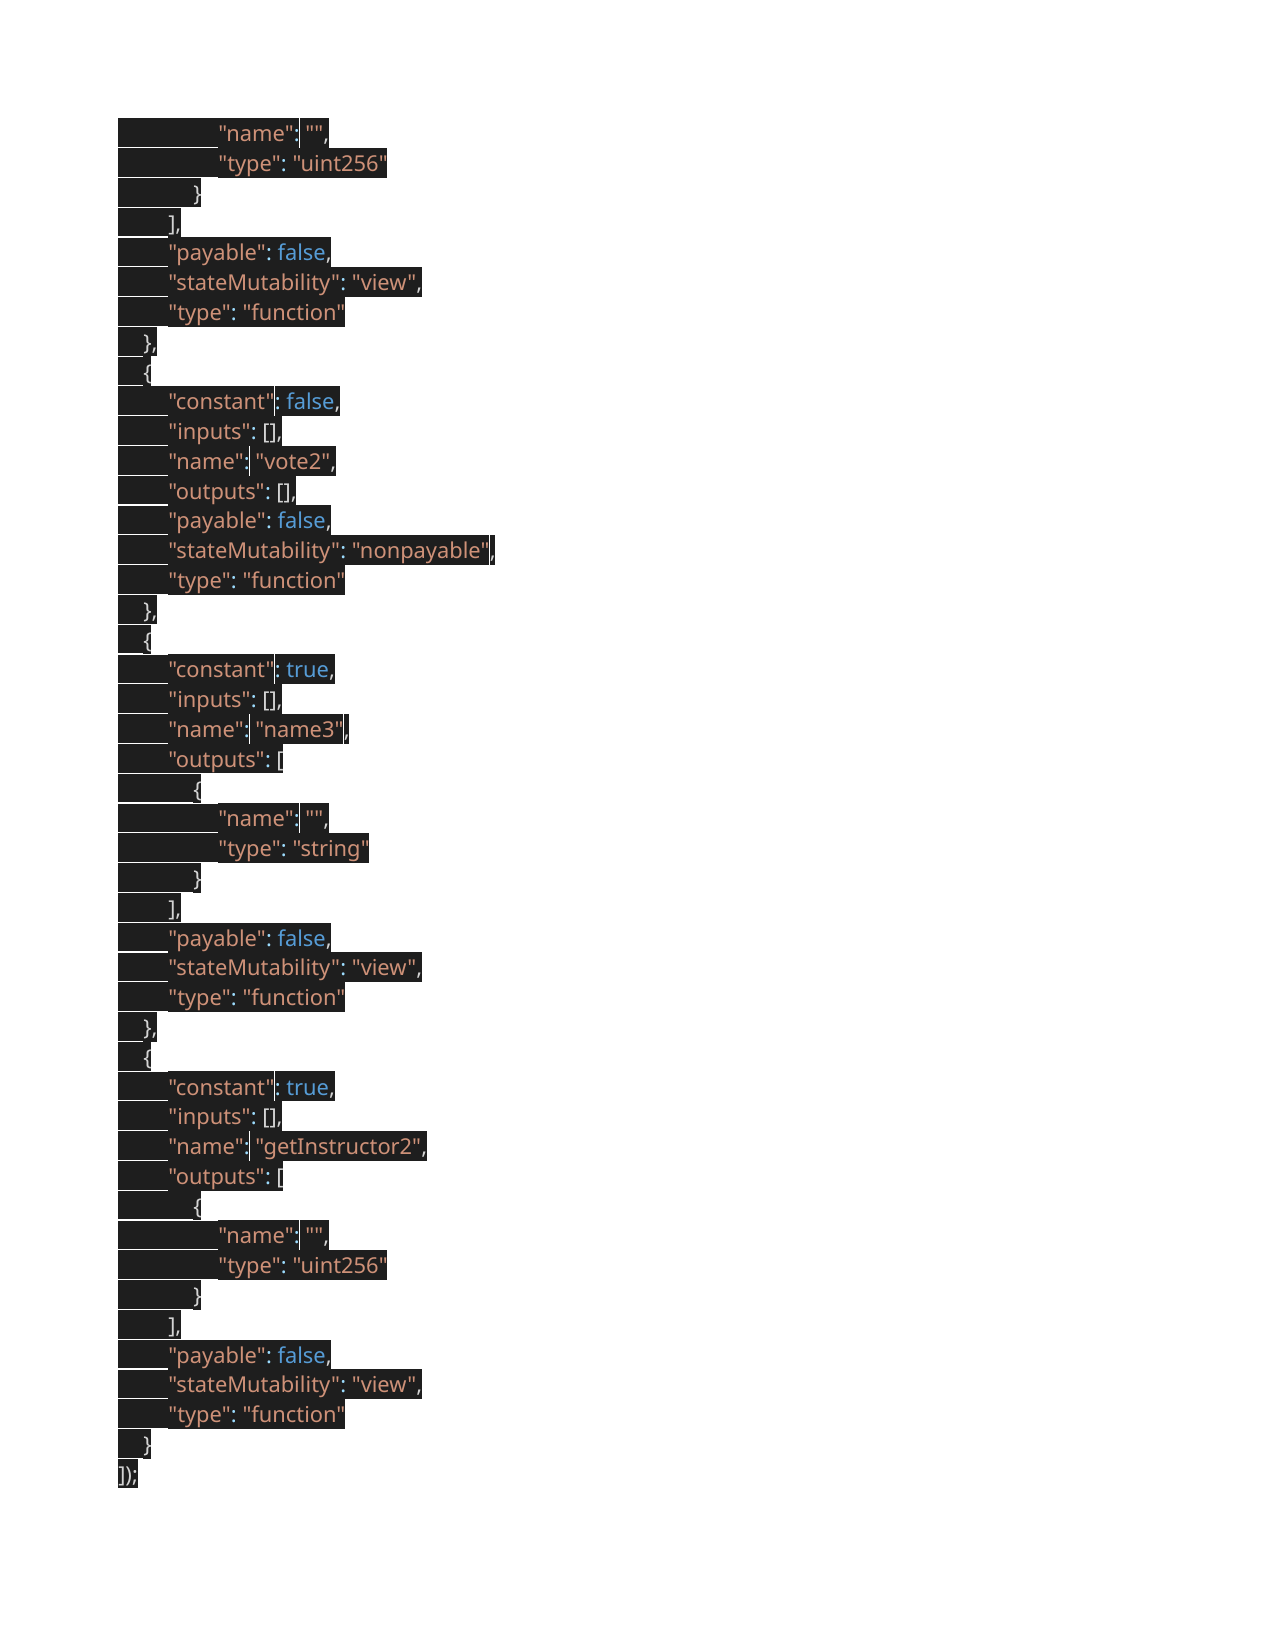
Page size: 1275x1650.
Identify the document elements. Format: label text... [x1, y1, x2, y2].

text "name": "name3", [118, 714, 1157, 744]
text "payable": false, [118, 237, 1157, 267]
text }, [118, 595, 1157, 624]
text "name": "", [118, 803, 1157, 833]
text "name": "getInstructor2", [118, 1131, 1157, 1161]
text ], [118, 893, 1157, 922]
text } [118, 1429, 1157, 1459]
text "name": "", [118, 118, 1157, 148]
text }, [118, 327, 1157, 356]
text "inputs": [], [118, 684, 1157, 714]
text } [118, 863, 1157, 893]
text "stateMutability": "view", [118, 1369, 1157, 1399]
text { [118, 356, 1157, 386]
text }, [118, 1012, 1157, 1042]
text "type": "function" [118, 297, 1157, 327]
text ]); [118, 1459, 1157, 1488]
text "outputs": [ [118, 744, 1157, 773]
text "type": "function" [118, 1399, 1157, 1429]
text "outputs": [ [118, 1161, 1157, 1191]
text } [118, 1280, 1157, 1310]
text "type": "function" [118, 982, 1157, 1012]
text "payable": false, [118, 1339, 1157, 1369]
text "name": "vote2", [118, 446, 1157, 476]
text "constant": true, [118, 654, 1157, 684]
text "inputs": [], [118, 1101, 1157, 1131]
text { [118, 624, 1157, 654]
text "stateMutability": "view", [118, 267, 1157, 297]
text "type": "function" [118, 565, 1157, 595]
text "stateMutability": "nonpayable", [118, 535, 1157, 565]
text "type": "string" [118, 833, 1157, 863]
text "type": "uint256" [118, 148, 1157, 178]
text "constant": true, [118, 1071, 1157, 1101]
text { [118, 1042, 1157, 1071]
text { [118, 1191, 1157, 1220]
text "outputs": [], [118, 476, 1157, 505]
text ], [118, 207, 1157, 237]
text "name": "", [118, 1220, 1157, 1250]
text { [118, 773, 1157, 803]
text "stateMutability": "view", [118, 952, 1157, 982]
text } [118, 178, 1157, 207]
text "payable": false, [118, 505, 1157, 535]
text "type": "uint256" [118, 1250, 1157, 1280]
text "constant": false, [118, 386, 1157, 416]
text "inputs": [], [118, 416, 1157, 446]
text "payable": false, [118, 922, 1157, 952]
text ], [118, 1310, 1157, 1339]
